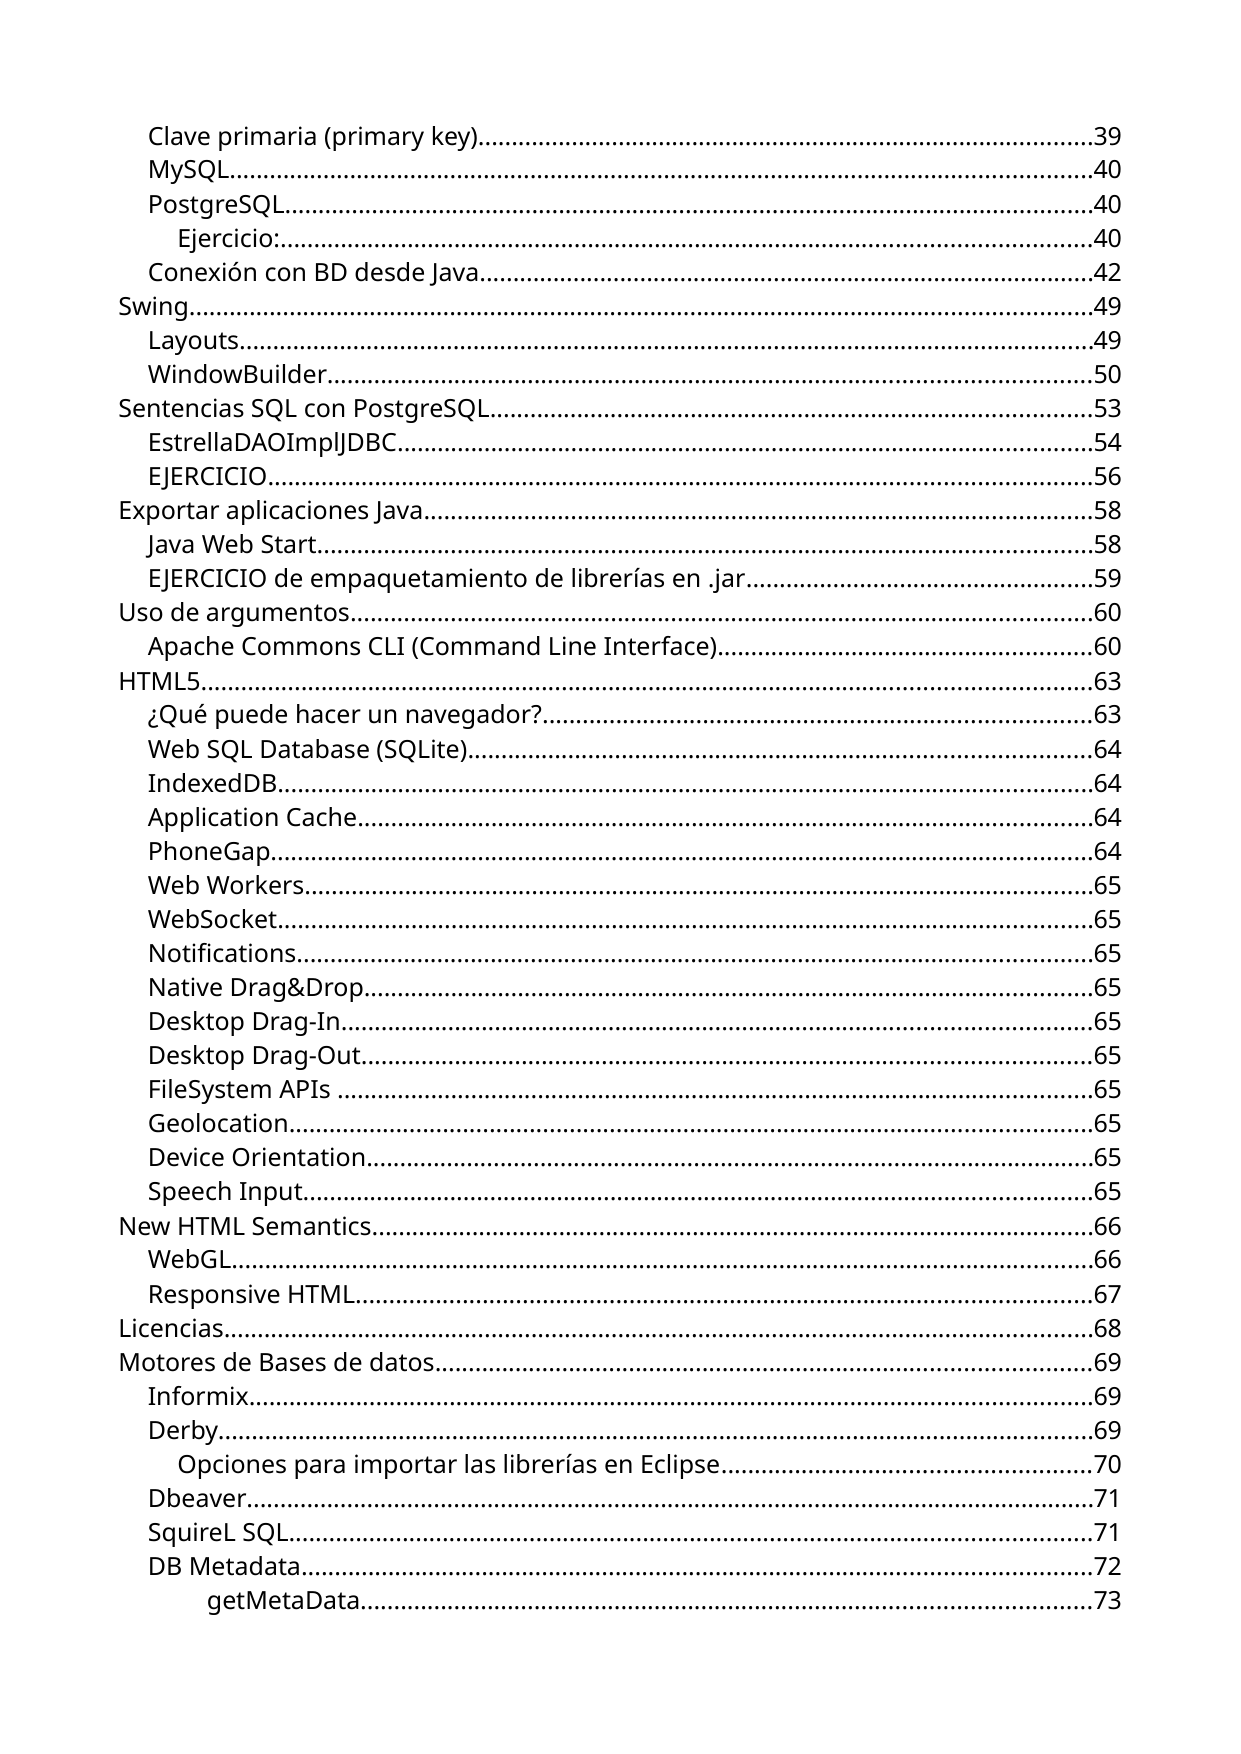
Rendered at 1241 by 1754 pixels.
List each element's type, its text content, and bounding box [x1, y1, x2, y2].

text Swing 49 [118, 288, 1122, 322]
text Geolocation 65 [148, 1106, 1122, 1140]
text Sentencias SQL con PostgreSQL 53 [118, 391, 1122, 425]
text SquireL SQL 71 [148, 1515, 1122, 1549]
text WebGL 66 [148, 1242, 1122, 1276]
text Java Web Start 58 [148, 527, 1122, 561]
text Device Orientation 65 [148, 1140, 1122, 1174]
text Ejercicio: 40 [177, 220, 1122, 254]
text Layouts 49 [148, 322, 1122, 357]
text FileSystem APIs 65 [148, 1072, 1122, 1106]
text Responsive HTML 67 [148, 1276, 1122, 1310]
text WebSocket 65 [148, 902, 1122, 936]
text Web Workers 65 [148, 867, 1122, 902]
text IndexedDB 64 [148, 765, 1122, 799]
text Web SQL Database (SQLite) 64 [148, 731, 1122, 765]
text Desktop Drag-Out 65 [148, 1038, 1122, 1072]
text Application Cache 64 [148, 799, 1122, 833]
text Exportar aplicaciones Java 58 [118, 493, 1122, 527]
text ¿Qué puede hacer un navegador? 63 [148, 697, 1122, 731]
text Informix 69 [148, 1378, 1122, 1412]
text Desktop Drag-In 65 [148, 1004, 1122, 1038]
text WindowBuilder 50 [148, 357, 1122, 391]
text Derby 69 [148, 1412, 1122, 1447]
text Motores de Bases de datos 69 [118, 1344, 1122, 1378]
text Conexión con BD desde Java 42 [148, 254, 1122, 288]
text Dbeaver 71 [148, 1481, 1122, 1515]
text Notifications 65 [148, 936, 1122, 970]
text EJERCICIO 56 [148, 459, 1122, 493]
text EJERCICIO de empaquetamiento de librerías en .jar 59 [148, 561, 1122, 595]
text MySQL 40 [148, 152, 1122, 186]
text Native Drag&Drop 65 [148, 970, 1122, 1004]
text PhoneGap 64 [148, 833, 1122, 867]
text HTML5 63 [118, 663, 1122, 697]
text Speech Input 65 [148, 1174, 1122, 1208]
text Uso de argumentos 60 [118, 595, 1122, 629]
text DB Metadata 72 [148, 1549, 1122, 1583]
text Clave primaria (primary key) 39 [148, 118, 1122, 152]
text PostgreSQL 40 [148, 186, 1122, 220]
text getMetaData 73 [207, 1583, 1122, 1617]
text Apache Commons CLI (Command Line Interface) 60 [148, 629, 1122, 663]
text New HTML Semantics 66 [118, 1208, 1122, 1242]
text EstrellaDAOImplJDBC 54 [148, 425, 1122, 459]
text Opciones para importar las librerías en Eclipse 70 [177, 1447, 1122, 1481]
text Licencias 68 [118, 1310, 1122, 1344]
